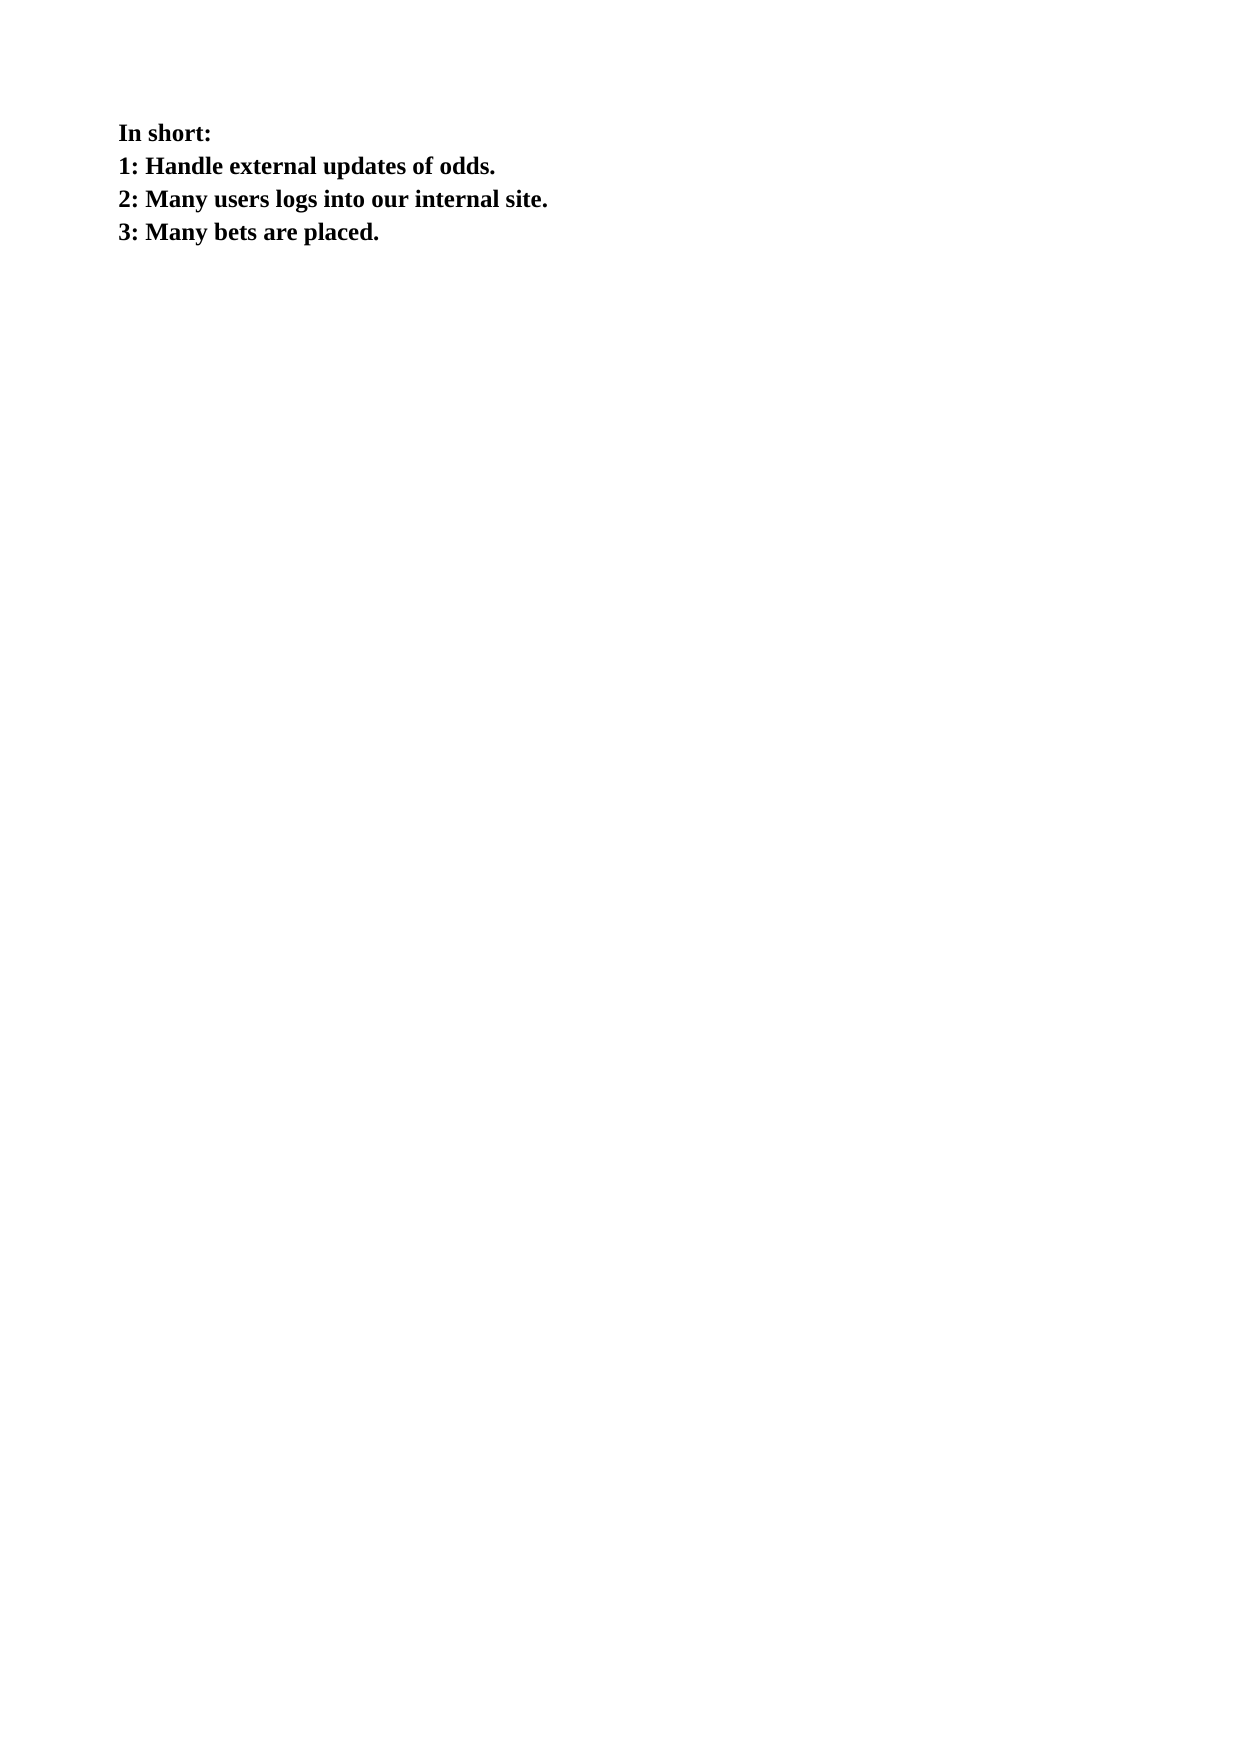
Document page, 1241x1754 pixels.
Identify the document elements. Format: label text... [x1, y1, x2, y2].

text In short: 1: Handle external updates of odds. 2: Many users logs into our internal site. 3: Many bets are placed. [118, 118, 1122, 246]
